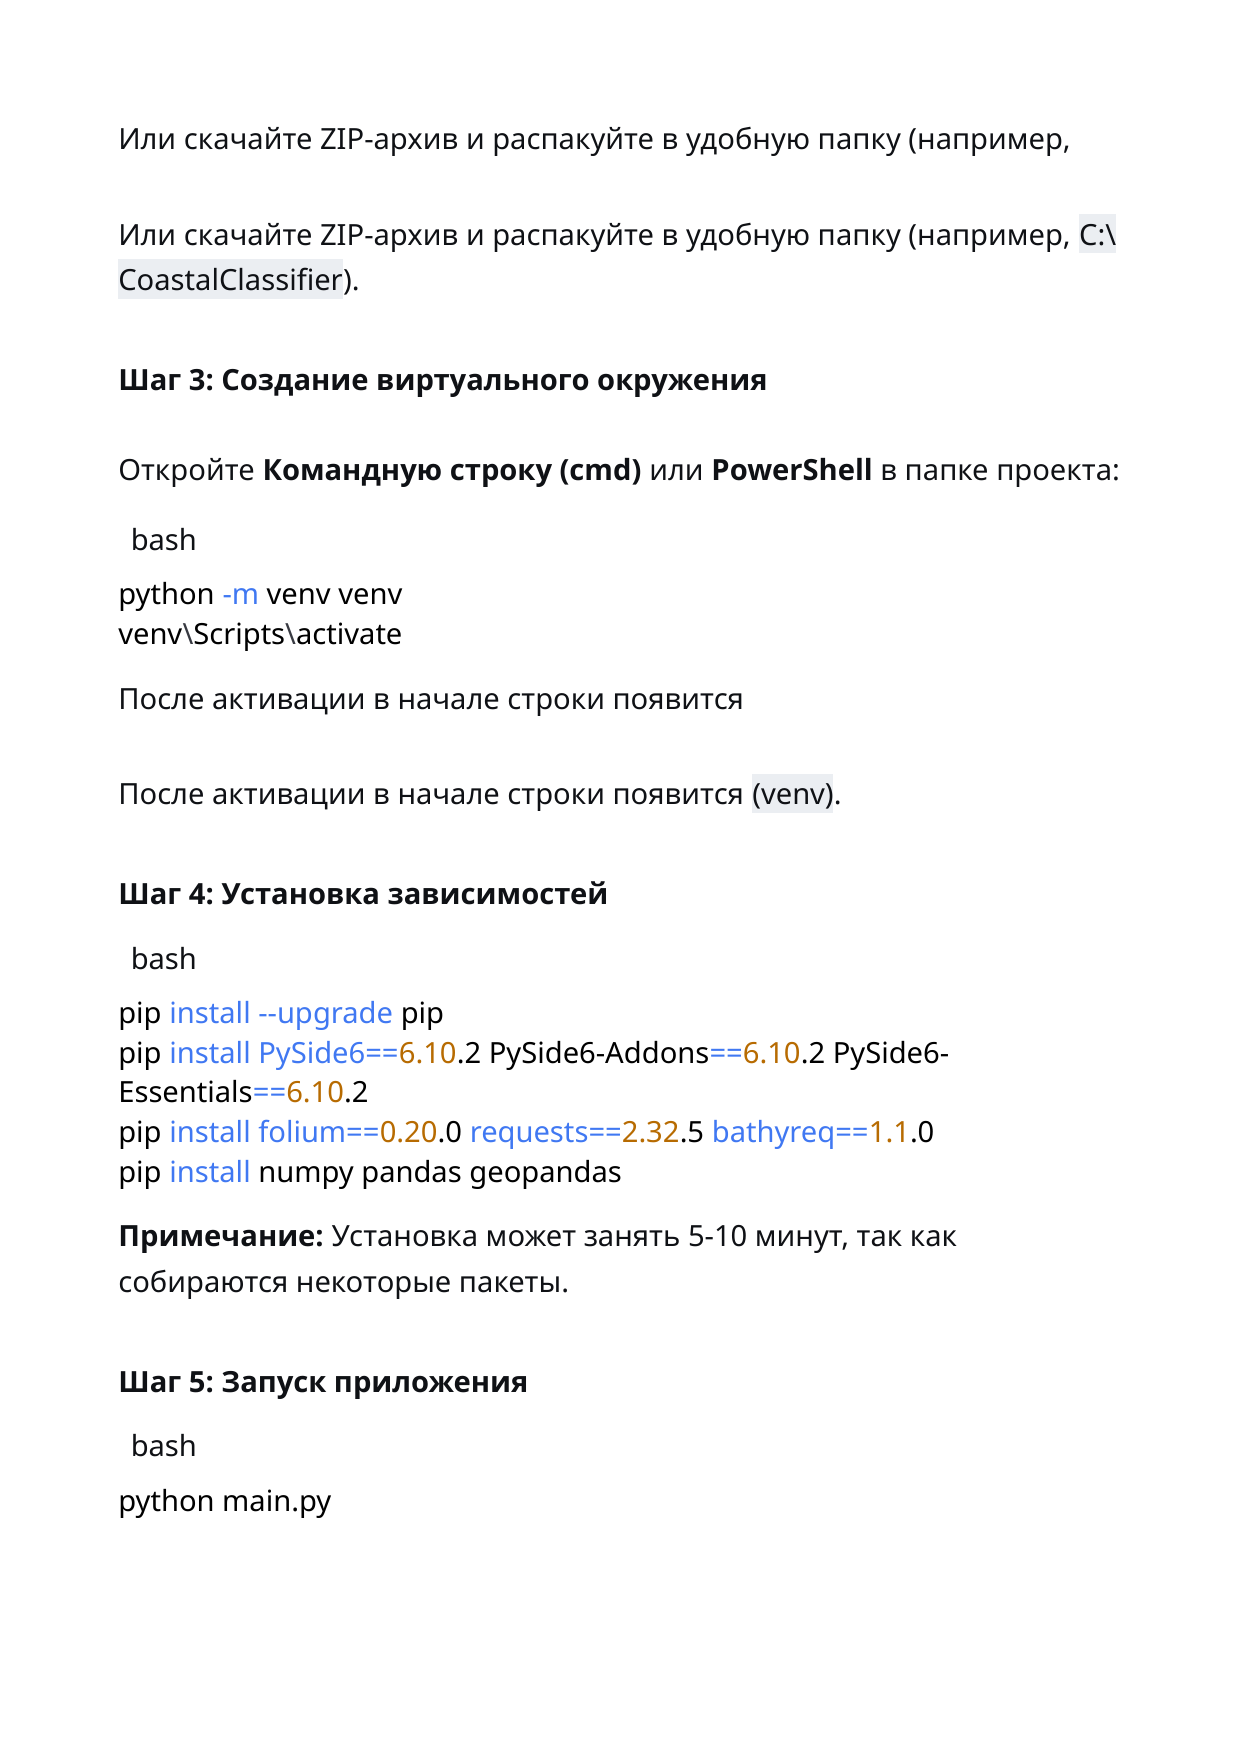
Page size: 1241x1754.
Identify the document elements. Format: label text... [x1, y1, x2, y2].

text pip install --upgrade pip [118, 992, 1122, 1032]
text Или скачайте ZIP-архив и распакуйте в удобную папку (например, C:\CoastalClassifier). [118, 214, 1122, 299]
subtitle Шаг 3: Создание виртуального окружения [118, 355, 1122, 399]
subtitle Шаг 4: Установка зависимостей [118, 869, 1122, 913]
text pip install folium==0.20.0 requests==2.32.5 bathyreq==1.1.0 [118, 1111, 1122, 1151]
text pip install numpy pandas geopandas [118, 1151, 1122, 1191]
text bash [131, 519, 1122, 559]
subtitle Шаг 5: Запуск приложения [118, 1357, 1122, 1401]
text python -m venv venv [118, 574, 1122, 613]
text Откройте Командную строку (cmd) или PowerShell в папке проекта: [118, 449, 1122, 488]
text После активации в начале строки появится [118, 678, 1122, 718]
text python main.py [118, 1480, 1122, 1520]
text Примечание: Установка может занять 5-10 минут, так как собираются некоторые пакеты. [118, 1216, 1122, 1301]
text bash [131, 1426, 1122, 1465]
text Или скачайте ZIP-архив и распакуйте в удобную папку (например, [118, 118, 1122, 158]
text venv\Scripts\activate [118, 613, 1122, 653]
text pip install PySide6==6.10.2 PySide6-Addons==6.10.2 PySide6-Essentials==6.10.2 [118, 1032, 1122, 1111]
text После активации в начале строки появится (venv). [118, 774, 1122, 813]
text bash [131, 938, 1122, 978]
